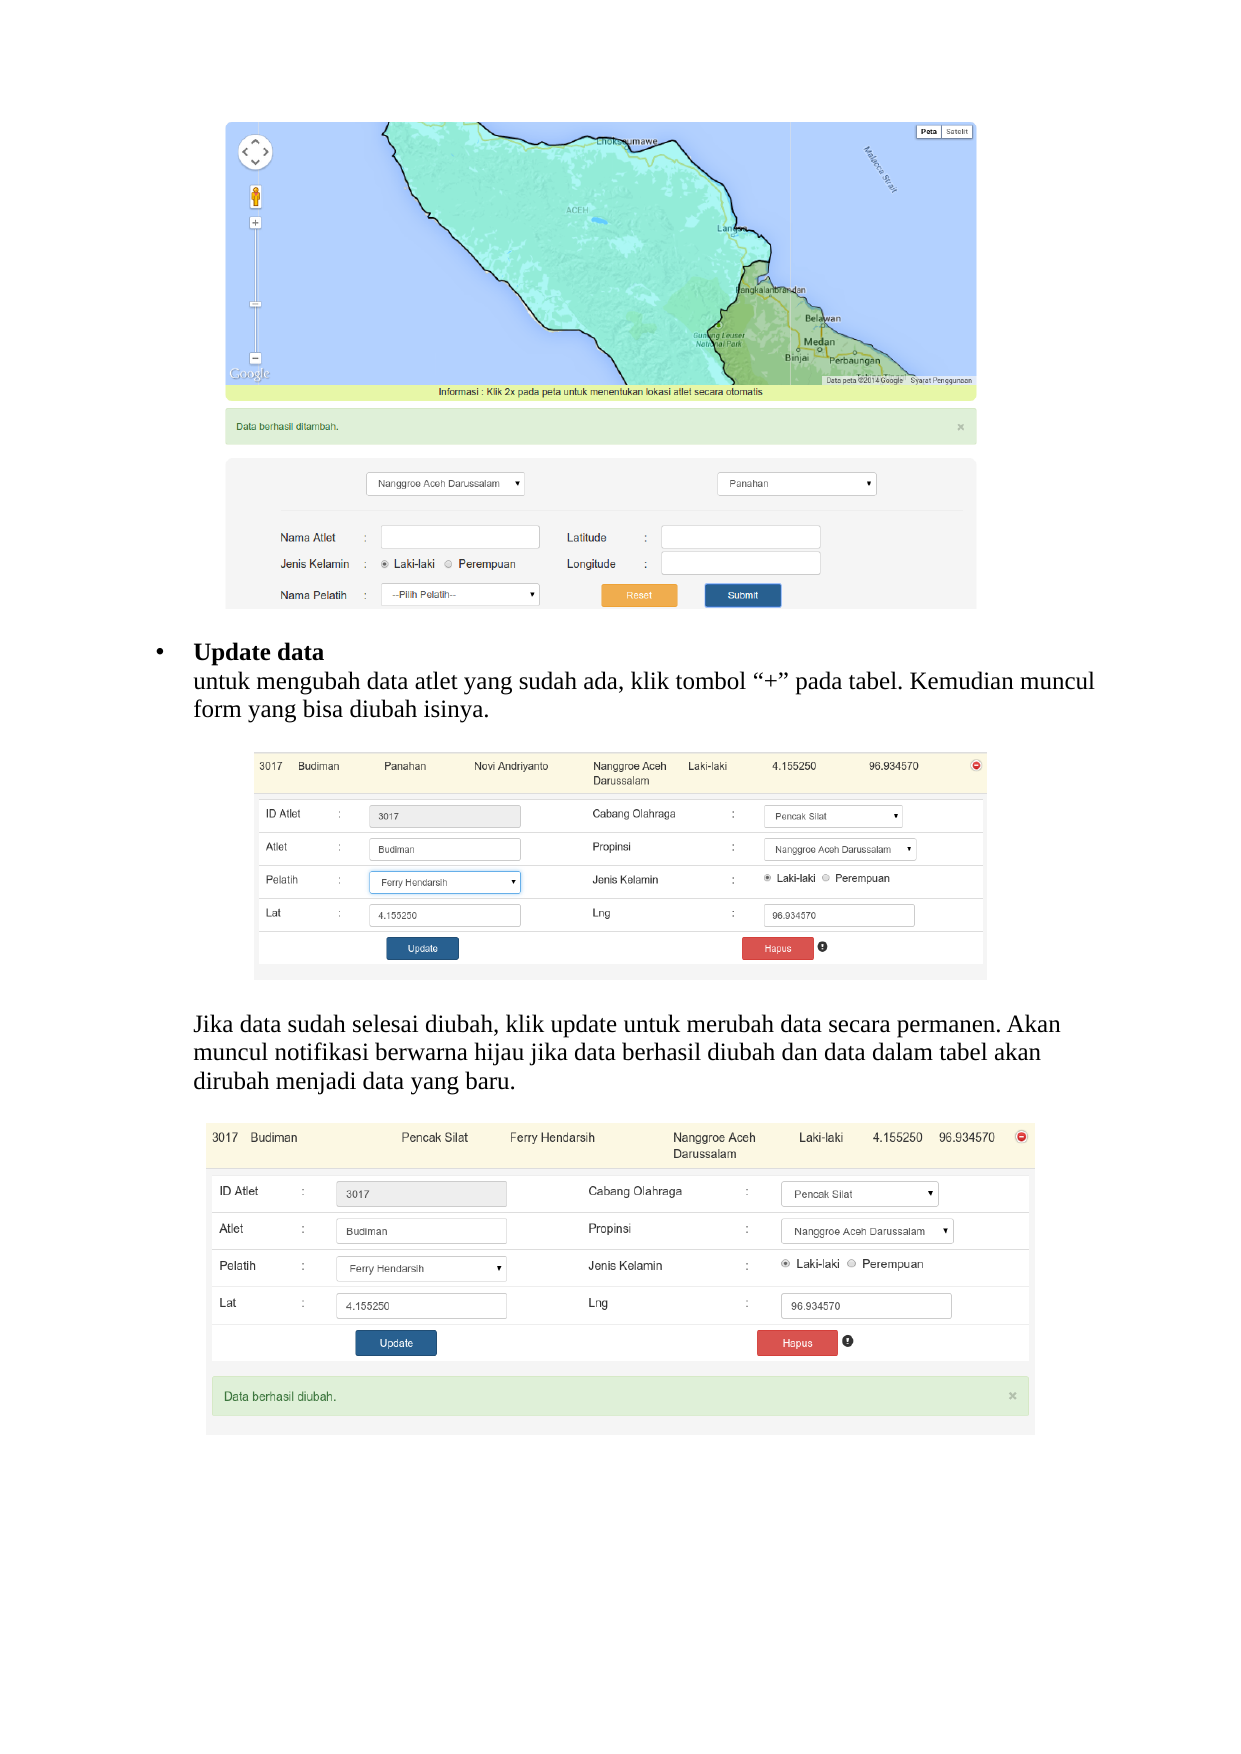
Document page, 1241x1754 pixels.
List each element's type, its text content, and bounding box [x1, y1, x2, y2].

list Jika data sudah selesai diubah, klik update untuk merubah data secara permanen. Akan muncul notifikasi berwarna hijau jika data berhasil diubah dan data dalam tabel akan dirubah menjadi data yang baru. [156, 1009, 1122, 1095]
list Update data [156, 637, 1122, 666]
picture [253, 752, 987, 980]
picture [222, 119, 977, 609]
picture [205, 1123, 1036, 1435]
list untuk mengubah data atlet yang sudah ada, klik tombol “+” pada tabel. Kemudian muncul form yang bisa diubah isinya. [156, 666, 1122, 723]
